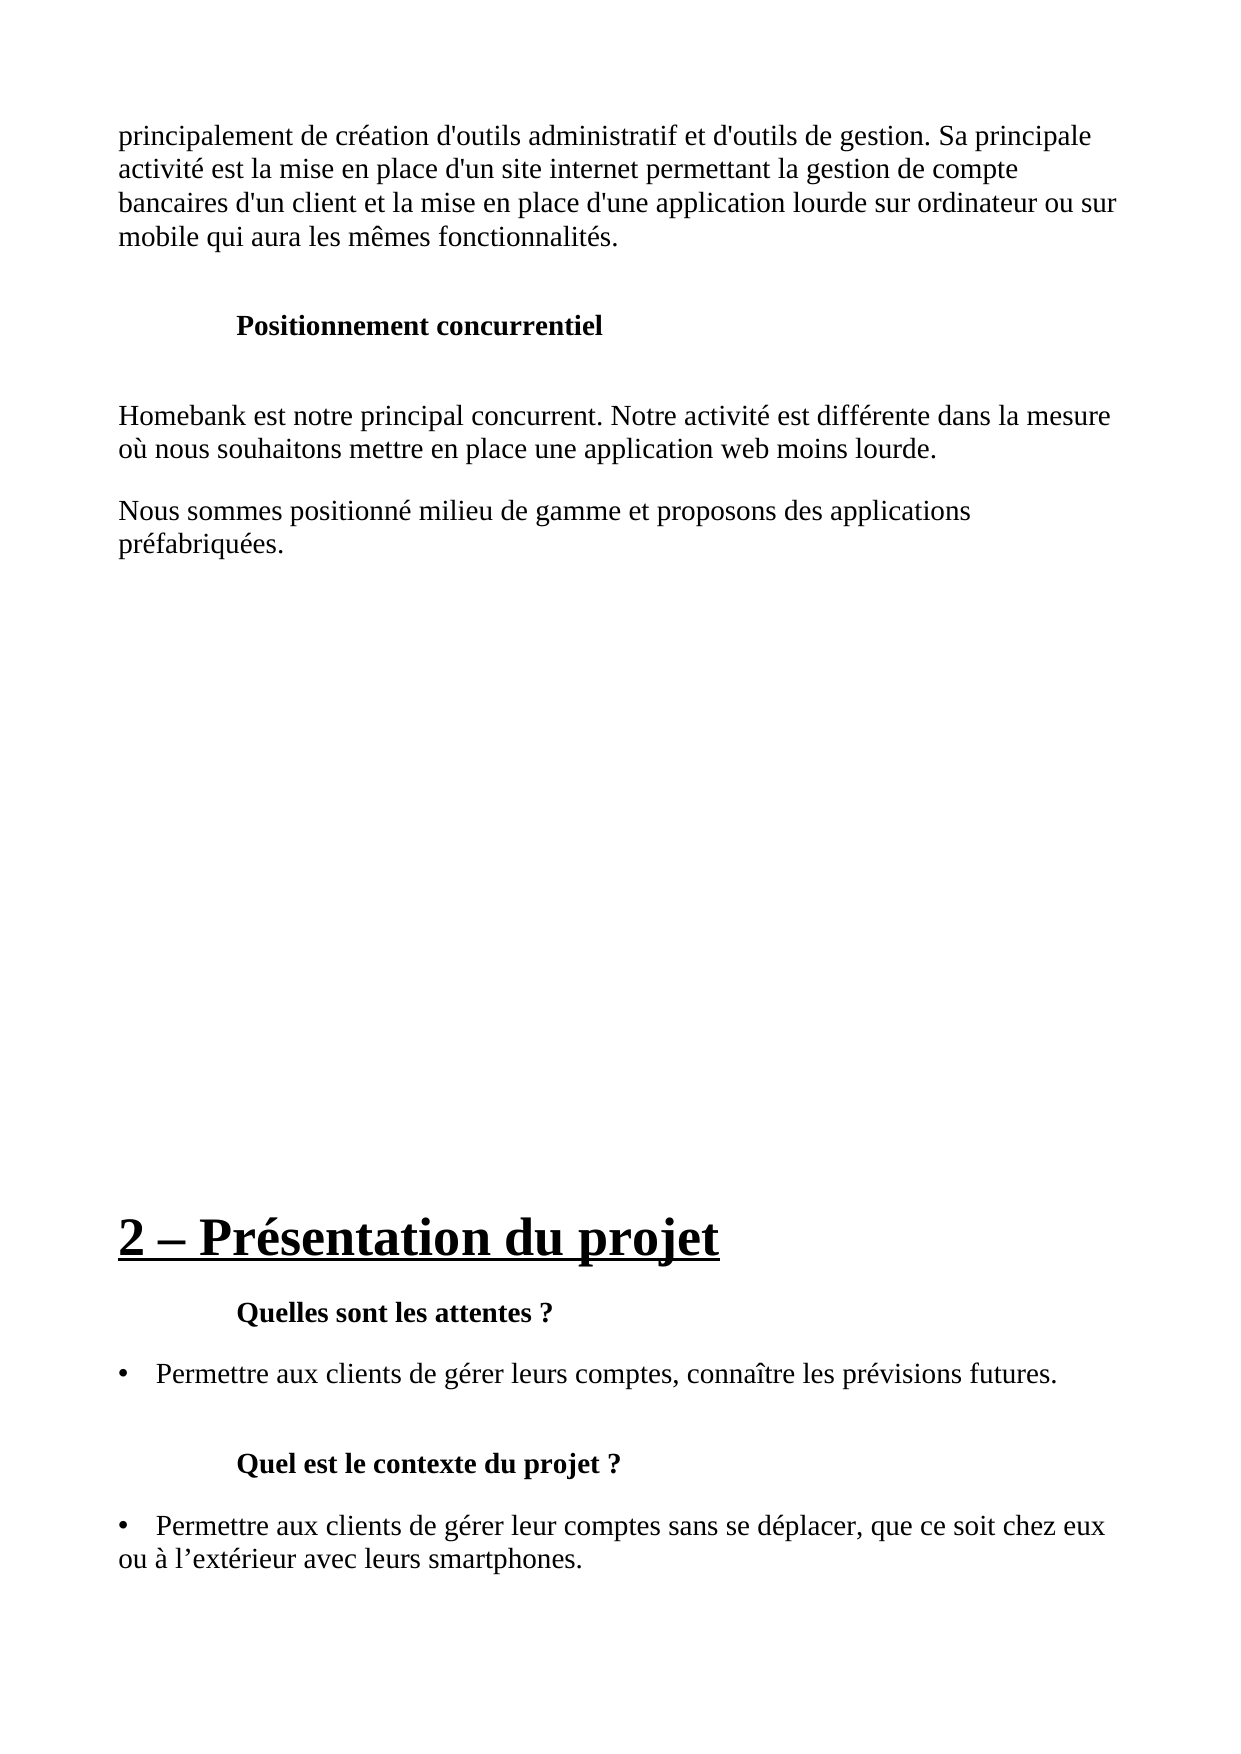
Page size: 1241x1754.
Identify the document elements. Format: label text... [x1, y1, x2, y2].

text principalement de création d'outils administratif et d'outils de gestion. Sa principale activité est la mise en place d'un site internet permettant la gestion de compte bancaires d'un client et la mise en place d'une application lourde sur ordinateur ou sur mobile qui aura les mêmes fonctionnalités. [118, 118, 1122, 252]
text Quelles sont les attentes ? [118, 1295, 1122, 1328]
text Homebank est notre principal concurrent. Notre activité est différente dans la mesure où nous souhaitons mettre en place une application web moins lourde. [118, 398, 1122, 465]
text 2 – Présentation du projet [118, 1204, 1122, 1267]
list Permettre aux clients de gérer leur comptes sans se déplacer, que ce soit chez eux ou à l’extérieur avec leurs smartphones. [81, 1508, 1122, 1575]
text Quel est le contexte du projet ? [118, 1446, 1122, 1480]
list Permettre aux clients de gérer leurs comptes, connaître les prévisions futures. [81, 1356, 1122, 1390]
text Positionnement concurrentiel [118, 308, 1122, 342]
text Nous sommes positionné milieu de gamme et proposons des applications préfabriquées. [118, 493, 1122, 560]
